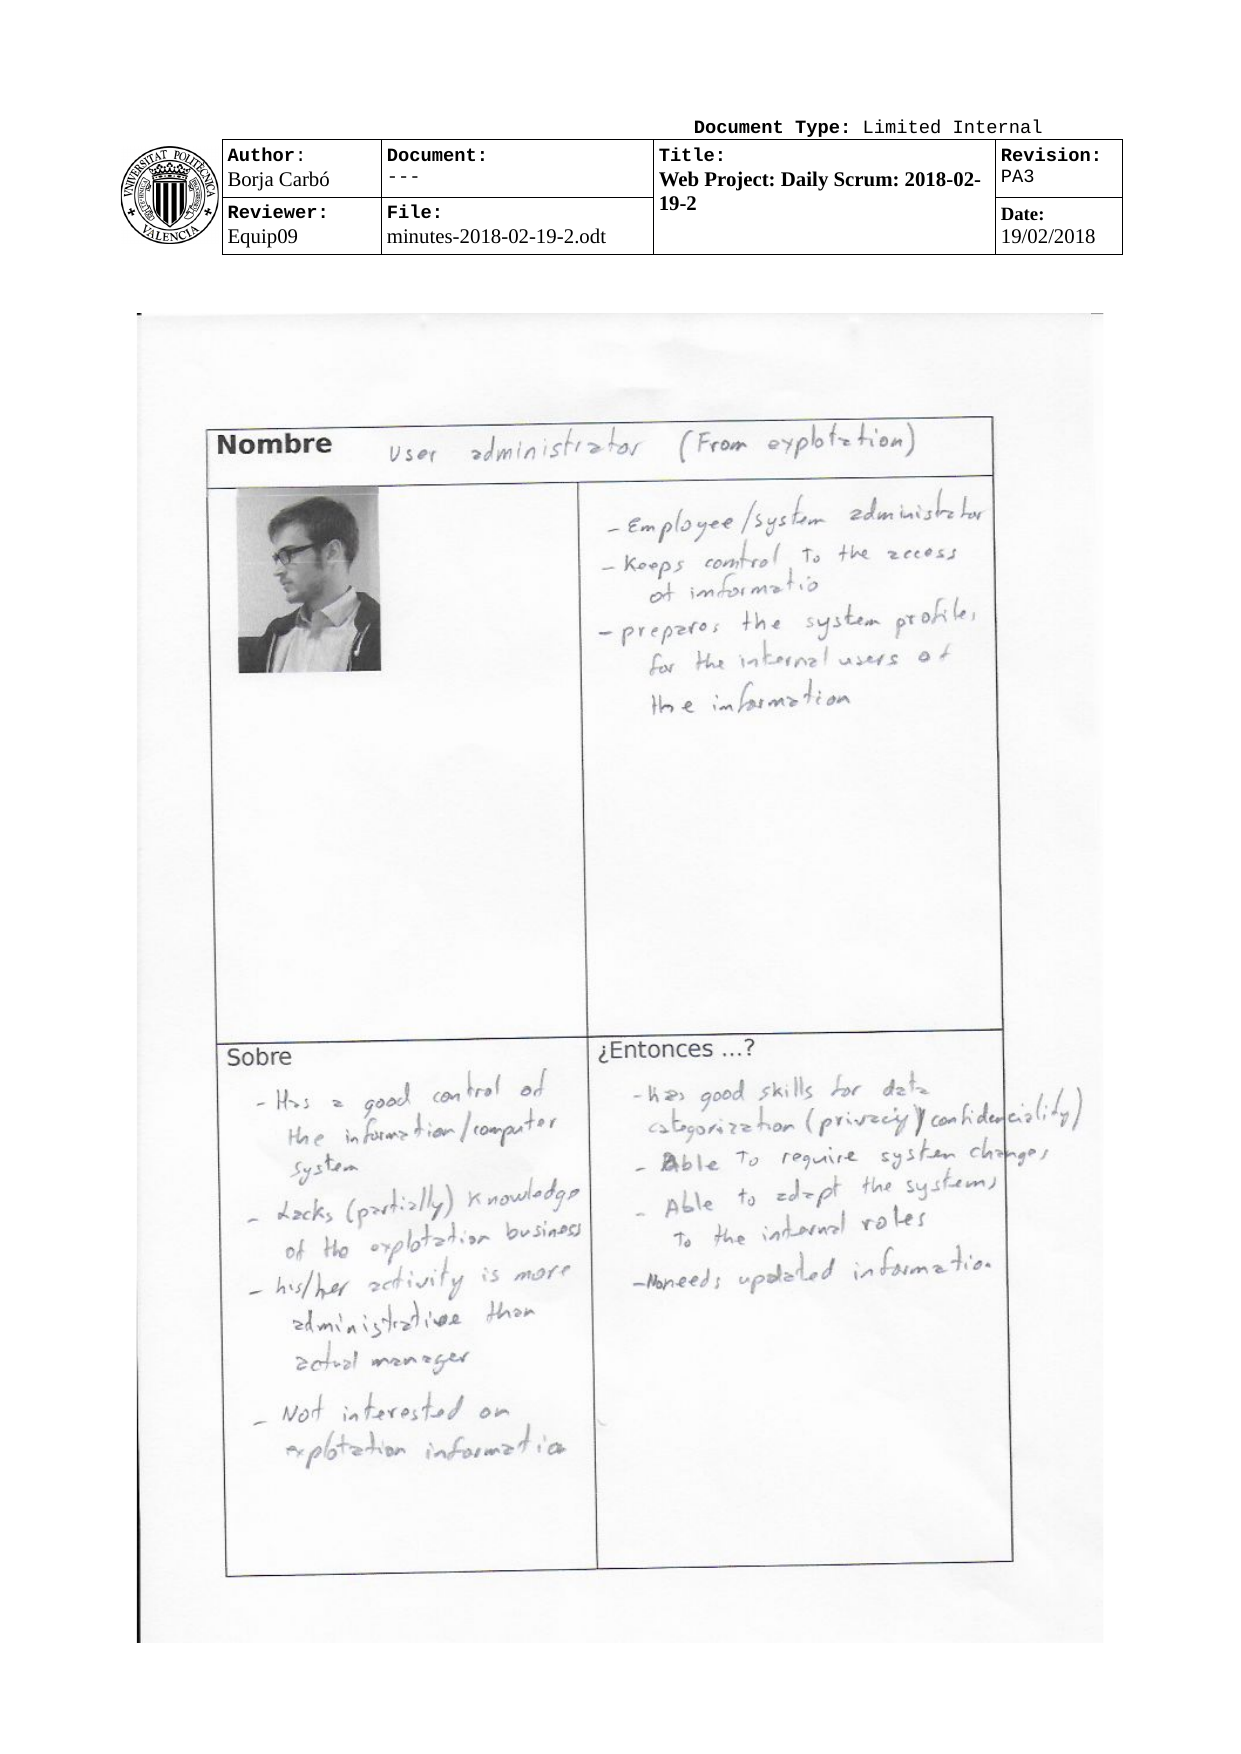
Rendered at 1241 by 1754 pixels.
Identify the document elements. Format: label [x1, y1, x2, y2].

picture [136, 313, 1104, 1643]
picture [120, 146, 219, 244]
